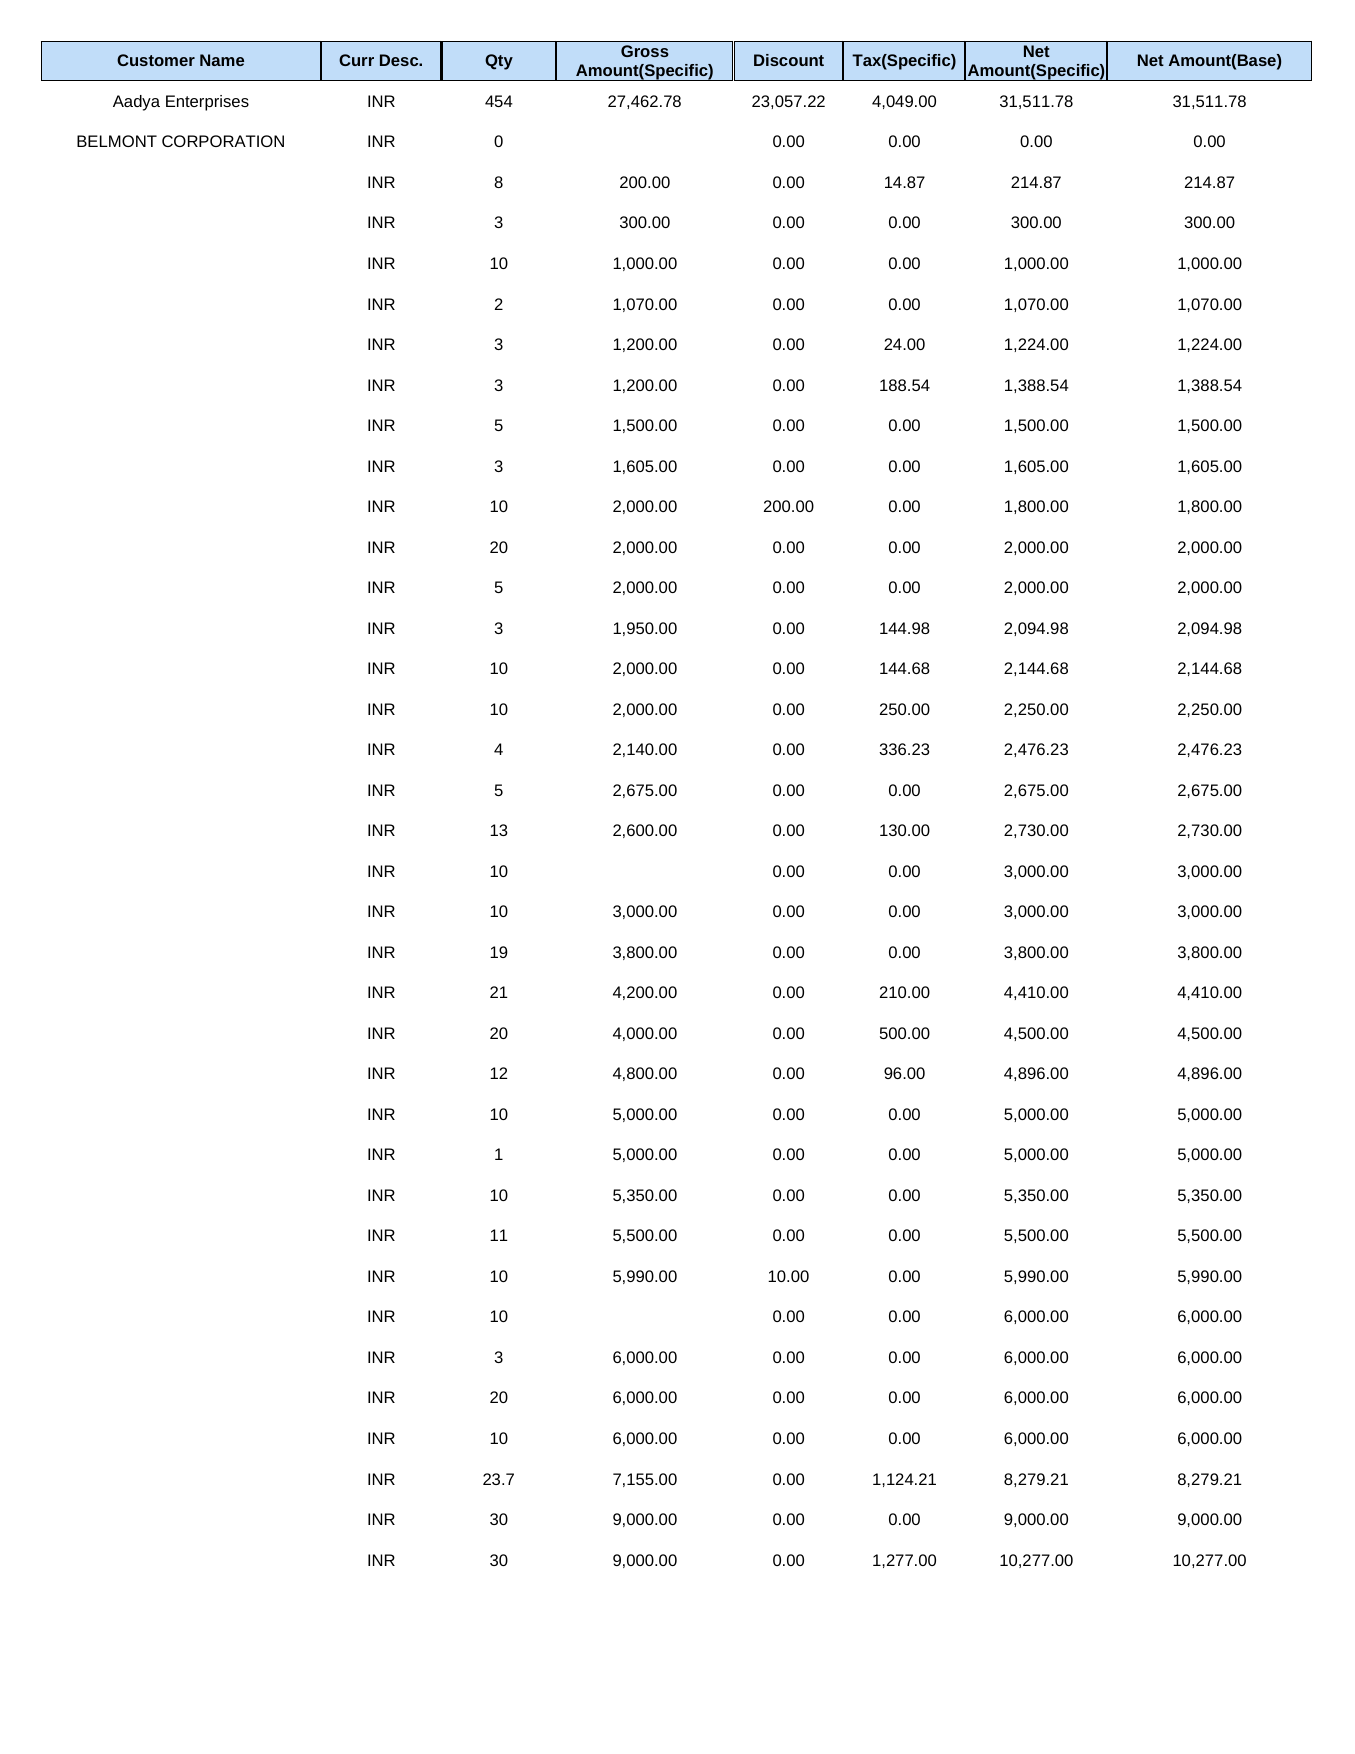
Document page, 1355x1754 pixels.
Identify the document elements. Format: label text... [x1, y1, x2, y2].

table_cell 0.00 [734, 851, 843, 891]
table_cell 0.00 [734, 1337, 843, 1378]
table_cell 14.87 [843, 162, 965, 203]
table_cell 27,462.78 [556, 81, 733, 122]
table_cell 8 [441, 162, 556, 203]
table_cell [0, 567, 41, 608]
table_cell 1,224.00 [1107, 324, 1312, 365]
table_cell INR [321, 1256, 441, 1297]
table_cell 3,800.00 [965, 932, 1107, 972]
table_cell [0, 365, 41, 405]
table_cell 3 [441, 1337, 556, 1378]
table_cell 3,000.00 [965, 891, 1107, 932]
table_cell [1312, 1418, 1353, 1459]
table_cell 5,000.00 [556, 1094, 733, 1134]
table_cell [0, 122, 41, 162]
table_cell 10 [441, 851, 556, 891]
table_cell [0, 527, 41, 567]
table_cell [0, 1256, 41, 1297]
table_cell [0, 810, 41, 851]
table_cell INR [321, 973, 441, 1013]
table_cell 0.00 [734, 1499, 843, 1540]
table_cell 2,476.23 [965, 729, 1107, 770]
table_cell 2,000.00 [1107, 527, 1312, 567]
table_cell 2,000.00 [556, 648, 733, 689]
table_cell 0.00 [843, 1297, 965, 1337]
table_cell 0.00 [843, 1418, 965, 1459]
table_cell [0, 486, 41, 527]
table_cell [41, 446, 321, 486]
table_cell Tax(Specific) [844, 42, 964, 80]
table_cell BELMONT CORPORATION [41, 122, 321, 162]
table_cell 1,070.00 [1107, 284, 1312, 324]
table_cell INR [321, 1378, 441, 1418]
table_cell 0.00 [734, 405, 843, 446]
table_cell 0.00 [734, 203, 843, 243]
table_cell 144.68 [843, 648, 965, 689]
table_cell [1312, 1337, 1353, 1378]
table_cell 1,800.00 [1107, 486, 1312, 527]
table_cell Discount [735, 42, 842, 80]
table_cell [41, 567, 321, 608]
table_cell 130.00 [843, 810, 965, 851]
table_cell [41, 486, 321, 527]
table_cell 5 [441, 770, 556, 810]
table_cell Qty [443, 42, 555, 80]
table_cell [0, 689, 41, 729]
table_cell [41, 1216, 321, 1256]
table_cell [1312, 932, 1353, 972]
table_cell 0.00 [734, 365, 843, 405]
table_cell 3 [441, 203, 556, 243]
table_cell 2,675.00 [556, 770, 733, 810]
table_cell [1312, 1540, 1353, 1580]
table_cell INR [321, 365, 441, 405]
table_cell 4,500.00 [965, 1013, 1107, 1053]
table_cell 10 [441, 1175, 556, 1216]
table_cell 20 [441, 527, 556, 567]
table_cell 1,500.00 [556, 405, 733, 446]
table_cell 2,144.68 [1107, 648, 1312, 689]
table_cell [41, 689, 321, 729]
table_cell 11 [441, 1216, 556, 1256]
table_cell Aadya Enterprises [41, 81, 321, 122]
table_cell 2,675.00 [1107, 770, 1312, 810]
table_cell 250.00 [843, 689, 965, 729]
table_cell 5,990.00 [965, 1256, 1107, 1297]
table_cell [41, 973, 321, 1013]
table_cell 1,000.00 [1107, 243, 1312, 284]
table_cell [41, 405, 321, 446]
table_cell 0.00 [734, 810, 843, 851]
table_cell [0, 729, 41, 770]
table_cell 5,990.00 [556, 1256, 733, 1297]
table_cell 0.00 [734, 689, 843, 729]
table_cell 2,094.98 [1107, 608, 1312, 648]
table_cell 1,950.00 [556, 608, 733, 648]
table_cell 1,070.00 [965, 284, 1107, 324]
table_cell 5,000.00 [1107, 1094, 1312, 1134]
table_cell [41, 729, 321, 770]
table_header [0, 0, 41, 41]
table_cell [41, 851, 321, 891]
table_cell 0.00 [734, 973, 843, 1013]
table_cell [0, 932, 41, 972]
table_cell [41, 243, 321, 284]
table_cell 454 [441, 81, 556, 122]
table_cell Gross Amount(Specific) [557, 42, 732, 80]
table_cell 0 [441, 122, 556, 162]
table_cell 8,279.21 [1107, 1459, 1312, 1499]
table_cell [41, 1378, 321, 1418]
table_cell 0.00 [843, 122, 965, 162]
table_cell 10 [441, 486, 556, 527]
table_cell 4,896.00 [965, 1054, 1107, 1094]
table_cell [556, 122, 733, 162]
table_cell 0.00 [734, 1094, 843, 1134]
table_cell INR [321, 729, 441, 770]
table_cell 3,800.00 [556, 932, 733, 972]
table_cell 0.00 [843, 1378, 965, 1418]
table_cell 0.00 [734, 729, 843, 770]
table_cell 336.23 [843, 729, 965, 770]
table_cell [0, 1135, 41, 1175]
table_cell 2,144.68 [965, 648, 1107, 689]
table_cell 214.87 [1107, 162, 1312, 203]
table_cell INR [321, 851, 441, 891]
table_cell 1,200.00 [556, 365, 733, 405]
table_cell INR [321, 1135, 441, 1175]
table_cell INR [321, 1337, 441, 1378]
table_cell 0.00 [1107, 122, 1312, 162]
table_cell 2,000.00 [556, 527, 733, 567]
table_cell 2,000.00 [1107, 567, 1312, 608]
table_cell [41, 1054, 321, 1094]
table_cell Net Amount(Base) [1108, 42, 1311, 80]
table_cell INR [321, 527, 441, 567]
table_cell 4 [441, 729, 556, 770]
table_cell [41, 770, 321, 810]
table_cell [1312, 729, 1353, 770]
table_cell 2,250.00 [965, 689, 1107, 729]
table_cell 4,000.00 [556, 1013, 733, 1053]
table_cell 31,511.78 [965, 81, 1107, 122]
table_cell 4,200.00 [556, 973, 733, 1013]
table_cell [1312, 1216, 1353, 1256]
table_cell 0.00 [843, 486, 965, 527]
table_cell 1,124.21 [843, 1459, 965, 1499]
table_cell 31,511.78 [1107, 81, 1312, 122]
table_cell 2,140.00 [556, 729, 733, 770]
table_cell [1312, 446, 1353, 486]
table_cell 1,388.54 [965, 365, 1107, 405]
table_cell [0, 284, 41, 324]
table_cell [1312, 1135, 1353, 1175]
table_cell 1,070.00 [556, 284, 733, 324]
table_cell 200.00 [734, 486, 843, 527]
table_cell INR [321, 1297, 441, 1337]
table_cell 0.00 [843, 891, 965, 932]
table_cell 0.00 [734, 1013, 843, 1053]
table_cell [0, 162, 41, 203]
table_cell 6,000.00 [556, 1418, 733, 1459]
table_cell [1312, 122, 1353, 162]
table_cell INR [321, 1459, 441, 1499]
table_cell 6,000.00 [965, 1297, 1107, 1337]
table_cell 3 [441, 324, 556, 365]
table_cell 0.00 [843, 567, 965, 608]
table_cell 21 [441, 973, 556, 1013]
table_cell 3,800.00 [1107, 932, 1312, 972]
table_cell 9,000.00 [1107, 1499, 1312, 1540]
table_cell 1,605.00 [1107, 446, 1312, 486]
table_cell 4,049.00 [843, 81, 965, 122]
table_cell 144.98 [843, 608, 965, 648]
table_cell 5,990.00 [1107, 1256, 1312, 1297]
table_cell 0.00 [965, 122, 1107, 162]
table_cell [0, 446, 41, 486]
table_cell [1312, 567, 1353, 608]
table_cell INR [321, 122, 441, 162]
table_cell 0.00 [843, 243, 965, 284]
table_cell INR [321, 608, 441, 648]
table_cell 2,600.00 [556, 810, 733, 851]
table_cell [0, 41, 41, 81]
table_cell 0.00 [843, 770, 965, 810]
table_cell 2,094.98 [965, 608, 1107, 648]
table_cell 10 [441, 1297, 556, 1337]
table_cell 2,476.23 [1107, 729, 1312, 770]
table_cell 4,896.00 [1107, 1054, 1312, 1094]
table_cell INR [321, 770, 441, 810]
table_cell 10,277.00 [965, 1540, 1107, 1580]
table_cell 6,000.00 [1107, 1297, 1312, 1337]
table_cell [1312, 1499, 1353, 1540]
table_cell 0.00 [734, 648, 843, 689]
table_cell [41, 891, 321, 932]
table_cell 10 [441, 1256, 556, 1297]
table_cell [0, 851, 41, 891]
table_cell 2 [441, 284, 556, 324]
table_cell 2,000.00 [965, 527, 1107, 567]
table_cell [1312, 162, 1353, 203]
table_cell INR [321, 1013, 441, 1053]
table_cell 10 [441, 243, 556, 284]
table_cell 10 [441, 648, 556, 689]
table_cell 2,000.00 [965, 567, 1107, 608]
table_cell INR [321, 81, 441, 122]
table_cell 4,410.00 [1107, 973, 1312, 1013]
table_cell 3,000.00 [1107, 891, 1312, 932]
table_cell [0, 81, 41, 122]
table_cell 30 [441, 1540, 556, 1580]
table_cell 0.00 [734, 284, 843, 324]
table_cell [1312, 1459, 1353, 1499]
table_cell 4,500.00 [1107, 1013, 1312, 1053]
table_header [965, 0, 1107, 41]
table_cell [41, 1094, 321, 1134]
table_cell 10 [441, 689, 556, 729]
table_cell INR [321, 1054, 441, 1094]
table_cell 1,000.00 [965, 243, 1107, 284]
table_cell INR [321, 324, 441, 365]
table_cell 0.00 [843, 405, 965, 446]
table_cell [556, 1297, 733, 1337]
table_cell [1312, 81, 1353, 122]
table_cell 5,000.00 [556, 1135, 733, 1175]
table_cell 6,000.00 [1107, 1378, 1312, 1418]
table_cell 5,000.00 [1107, 1135, 1312, 1175]
table_cell 0.00 [734, 1135, 843, 1175]
table_cell 5,500.00 [556, 1216, 733, 1256]
table_header [556, 0, 733, 41]
table_cell [1312, 203, 1353, 243]
table_cell 13 [441, 810, 556, 851]
table_cell [1312, 243, 1353, 284]
table_cell [1312, 891, 1353, 932]
table_cell [41, 932, 321, 972]
table_cell 5,500.00 [1107, 1216, 1312, 1256]
table_header [734, 0, 843, 41]
table_cell [41, 1175, 321, 1216]
table_cell [1312, 1297, 1353, 1337]
table_cell [1312, 1175, 1353, 1216]
table_cell [0, 1540, 41, 1580]
table_cell [41, 284, 321, 324]
table_cell [1312, 1256, 1353, 1297]
table_cell 0.00 [734, 243, 843, 284]
table_cell 5 [441, 405, 556, 446]
table_cell [1312, 851, 1353, 891]
table_cell [0, 648, 41, 689]
table_cell 0.00 [734, 1175, 843, 1216]
table_cell 1,200.00 [556, 324, 733, 365]
table_cell [1312, 648, 1353, 689]
table_cell [1312, 1013, 1353, 1053]
table_cell 0.00 [734, 527, 843, 567]
table_cell 10 [441, 1094, 556, 1134]
table_cell INR [321, 486, 441, 527]
table_cell INR [321, 1418, 441, 1459]
table_cell 0.00 [734, 1297, 843, 1337]
table_cell 0.00 [843, 446, 965, 486]
table_cell 0.00 [843, 284, 965, 324]
table_cell 10 [441, 1418, 556, 1459]
table_cell 8,279.21 [965, 1459, 1107, 1499]
table_cell 1,605.00 [556, 446, 733, 486]
table_cell 188.54 [843, 365, 965, 405]
table_cell 300.00 [556, 203, 733, 243]
table_cell 0.00 [843, 1256, 965, 1297]
table_cell [0, 203, 41, 243]
table_cell 1 [441, 1135, 556, 1175]
table_cell 300.00 [965, 203, 1107, 243]
table_cell [41, 1337, 321, 1378]
table_cell [41, 810, 321, 851]
table_cell 3,000.00 [1107, 851, 1312, 891]
table_cell [0, 1499, 41, 1540]
table_cell 9,000.00 [965, 1499, 1107, 1540]
table_cell [1312, 770, 1353, 810]
table_cell [1312, 1378, 1353, 1418]
table_cell 0.00 [734, 891, 843, 932]
table_cell INR [321, 203, 441, 243]
table_cell [0, 1378, 41, 1418]
table_cell 20 [441, 1013, 556, 1053]
table_cell [41, 365, 321, 405]
table_cell 0.00 [843, 1135, 965, 1175]
table_cell 5,350.00 [965, 1175, 1107, 1216]
table_cell 1,500.00 [965, 405, 1107, 446]
table_cell INR [321, 689, 441, 729]
table_cell 1,605.00 [965, 446, 1107, 486]
table_cell INR [321, 648, 441, 689]
table_cell Curr Desc. [322, 42, 440, 80]
table_cell INR [321, 567, 441, 608]
table_header [1107, 0, 1312, 41]
table_cell 5,350.00 [556, 1175, 733, 1216]
table_cell Net Amount(Specific) [966, 42, 1106, 80]
table_cell [1312, 689, 1353, 729]
table_cell 24.00 [843, 324, 965, 365]
table_cell [41, 203, 321, 243]
table_header [321, 0, 441, 41]
table_cell [0, 324, 41, 365]
table_cell 0.00 [734, 324, 843, 365]
table_cell 30 [441, 1499, 556, 1540]
table_cell [1312, 810, 1353, 851]
table_cell 3,000.00 [556, 891, 733, 932]
table_cell INR [321, 1175, 441, 1216]
table_cell 1,500.00 [1107, 405, 1312, 446]
table_cell [1312, 1054, 1353, 1094]
table_cell [41, 1459, 321, 1499]
table_cell 0.00 [734, 1216, 843, 1256]
table_cell 5 [441, 567, 556, 608]
table_cell 3,000.00 [965, 851, 1107, 891]
table_cell [1312, 405, 1353, 446]
table_cell 9,000.00 [556, 1499, 733, 1540]
table_cell 5,500.00 [965, 1216, 1107, 1256]
table_cell [1312, 486, 1353, 527]
table_cell [0, 1459, 41, 1499]
table_cell [0, 1054, 41, 1094]
table_cell INR [321, 932, 441, 972]
table_header [441, 0, 556, 41]
table_cell 6,000.00 [965, 1418, 1107, 1459]
table_cell 19 [441, 932, 556, 972]
table_cell [1312, 324, 1353, 365]
table_cell 0.00 [734, 1418, 843, 1459]
table_cell 6,000.00 [1107, 1337, 1312, 1378]
table_cell [41, 1013, 321, 1053]
table_header [843, 0, 965, 41]
table_cell [0, 1418, 41, 1459]
table_cell 5,000.00 [965, 1135, 1107, 1175]
table_cell [0, 405, 41, 446]
table_cell INR [321, 1499, 441, 1540]
table_cell 200.00 [556, 162, 733, 203]
table_cell [1312, 973, 1353, 1013]
table_cell 0.00 [843, 932, 965, 972]
table_cell 0.00 [734, 1459, 843, 1499]
table_cell INR [321, 810, 441, 851]
table_cell 23.7 [441, 1459, 556, 1499]
table_cell [41, 1418, 321, 1459]
table_cell 0.00 [734, 567, 843, 608]
table_cell 500.00 [843, 1013, 965, 1053]
table_cell [41, 1297, 321, 1337]
table_cell 6,000.00 [965, 1337, 1107, 1378]
table_cell [1312, 608, 1353, 648]
table_cell 0.00 [734, 122, 843, 162]
table_cell 3 [441, 446, 556, 486]
table_cell [1312, 365, 1353, 405]
table_cell 0.00 [734, 1378, 843, 1418]
table_cell INR [321, 243, 441, 284]
table_cell 0.00 [843, 1216, 965, 1256]
table_cell [41, 608, 321, 648]
table_cell INR [321, 446, 441, 486]
table_cell 23,057.22 [734, 81, 843, 122]
table_cell [1312, 41, 1353, 81]
table_cell 5,350.00 [1107, 1175, 1312, 1216]
table_cell 214.87 [965, 162, 1107, 203]
table_cell 5,000.00 [965, 1094, 1107, 1134]
table_cell 1,277.00 [843, 1540, 965, 1580]
table_cell [1312, 1094, 1353, 1134]
table_cell [0, 973, 41, 1013]
table_cell 0.00 [843, 1337, 965, 1378]
table_cell [0, 1013, 41, 1053]
table_cell 10.00 [734, 1256, 843, 1297]
table_cell 6,000.00 [556, 1378, 733, 1418]
table_cell 0.00 [843, 1499, 965, 1540]
table_cell 3 [441, 608, 556, 648]
table_cell 2,730.00 [1107, 810, 1312, 851]
table_cell 4,410.00 [965, 973, 1107, 1013]
table_cell [41, 162, 321, 203]
table_cell 0.00 [843, 1094, 965, 1134]
table_cell [1312, 284, 1353, 324]
table_cell 1,000.00 [556, 243, 733, 284]
table_cell 2,000.00 [556, 689, 733, 729]
table_cell INR [321, 284, 441, 324]
table_cell [0, 1337, 41, 1378]
table_cell 12 [441, 1054, 556, 1094]
table_cell INR [321, 891, 441, 932]
table_cell 96.00 [843, 1054, 965, 1094]
table_cell [0, 1297, 41, 1337]
table_cell [556, 851, 733, 891]
table_cell INR [321, 1540, 441, 1580]
table_cell [41, 1256, 321, 1297]
table_cell [0, 1094, 41, 1134]
table_cell 20 [441, 1378, 556, 1418]
table_cell INR [321, 162, 441, 203]
table_cell [41, 527, 321, 567]
table_cell [0, 608, 41, 648]
table_cell [41, 1540, 321, 1580]
table_cell INR [321, 1094, 441, 1134]
table_cell 2,000.00 [556, 567, 733, 608]
table_cell 6,000.00 [1107, 1418, 1312, 1459]
table_cell 0.00 [734, 932, 843, 972]
table_cell [0, 1216, 41, 1256]
table_cell 0.00 [843, 851, 965, 891]
table_cell 210.00 [843, 973, 965, 1013]
table_cell 10 [441, 891, 556, 932]
table_cell Customer Name [42, 42, 320, 80]
table_cell 0.00 [843, 527, 965, 567]
table_cell 300.00 [1107, 203, 1312, 243]
table_cell 0.00 [734, 770, 843, 810]
table_header [41, 0, 321, 41]
table_cell 0.00 [734, 1540, 843, 1580]
table_cell [41, 324, 321, 365]
table_cell 2,730.00 [965, 810, 1107, 851]
table_cell 1,800.00 [965, 486, 1107, 527]
table_cell INR [321, 1216, 441, 1256]
table_cell [41, 648, 321, 689]
table_cell 3 [441, 365, 556, 405]
table_cell 0.00 [843, 1175, 965, 1216]
table_cell 0.00 [734, 162, 843, 203]
table_cell 0.00 [734, 608, 843, 648]
table_cell 4,800.00 [556, 1054, 733, 1094]
table_cell [0, 770, 41, 810]
table_cell 2,675.00 [965, 770, 1107, 810]
table_cell [0, 243, 41, 284]
table_cell 0.00 [843, 203, 965, 243]
table_cell 6,000.00 [965, 1378, 1107, 1418]
table_cell 1,224.00 [965, 324, 1107, 365]
table_cell [41, 1499, 321, 1540]
table_cell 1,388.54 [1107, 365, 1312, 405]
table_cell 6,000.00 [556, 1337, 733, 1378]
table_cell [41, 1135, 321, 1175]
table_cell 10,277.00 [1107, 1540, 1312, 1580]
table_cell [1312, 527, 1353, 567]
table_cell 2,000.00 [556, 486, 733, 527]
table_cell [0, 1175, 41, 1216]
table_cell 9,000.00 [556, 1540, 733, 1580]
table_header [1312, 0, 1353, 41]
table_cell [0, 891, 41, 932]
table_cell 2,250.00 [1107, 689, 1312, 729]
table_cell 0.00 [734, 446, 843, 486]
table_cell 0.00 [734, 1054, 843, 1094]
table_cell INR [321, 405, 441, 446]
table_cell 7,155.00 [556, 1459, 733, 1499]
